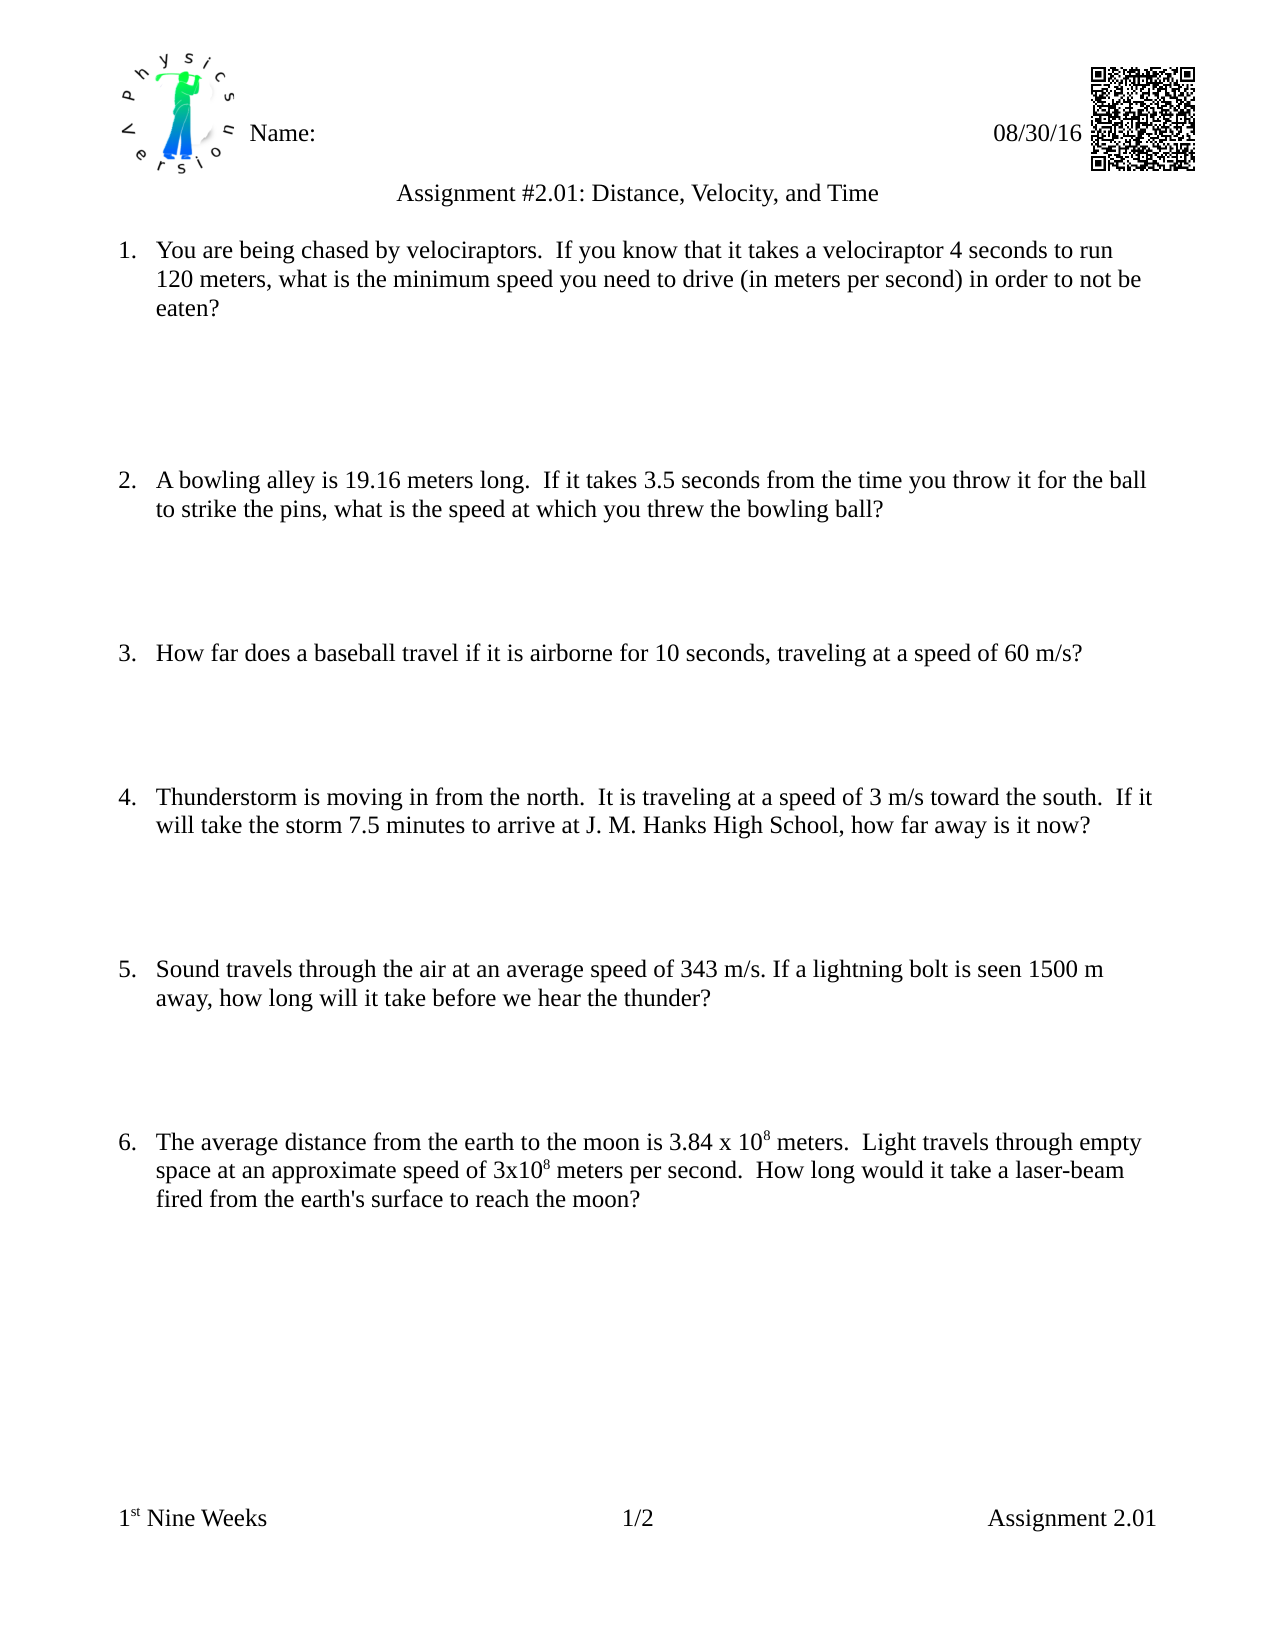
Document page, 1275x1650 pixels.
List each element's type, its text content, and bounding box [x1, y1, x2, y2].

list How far does a baseball travel if it is airborne for 10 seconds, traveling at a speed of 60 m/s? [118, 638, 1157, 667]
list A bowling alley is 19.16 meters long. If it takes 3.5 seconds from the time you throw it for the ball to strike the pins, what is the speed at which you threw the bowling ball? [118, 466, 1157, 523]
list Thunderstorm is moving in from the north. It is traveling at a speed of 3 m/s toward the south. If it will take the storm 7.5 minutes to arrive at J. M. Hanks High School, how far away is it now? [118, 782, 1157, 839]
list Sound travels through the air at an average speed of 343 m/s. If a lightning bolt is seen 1500 m away, how long will it take before we hear the thunder? [118, 954, 1157, 1012]
picture [121, 53, 235, 174]
text Assignment #2.01: Distance, Velocity, and Time [118, 176, 1157, 207]
list You are being chased by velociraptors. If you know that it takes a velociraptor 4 seconds to run 120 meters, what is the minimum speed you need to drive (in meters per second) in order to not be eaten? [118, 236, 1157, 322]
picture [1082, 58, 1203, 179]
list The average distance from the earth to the moon is 3.84 x 108 meters. Light travels through empty space at an approximate speed of 3x108 meters per second. How long would it take a laser-beam fired from the earth's surface to reach the moon? [118, 1127, 1157, 1213]
